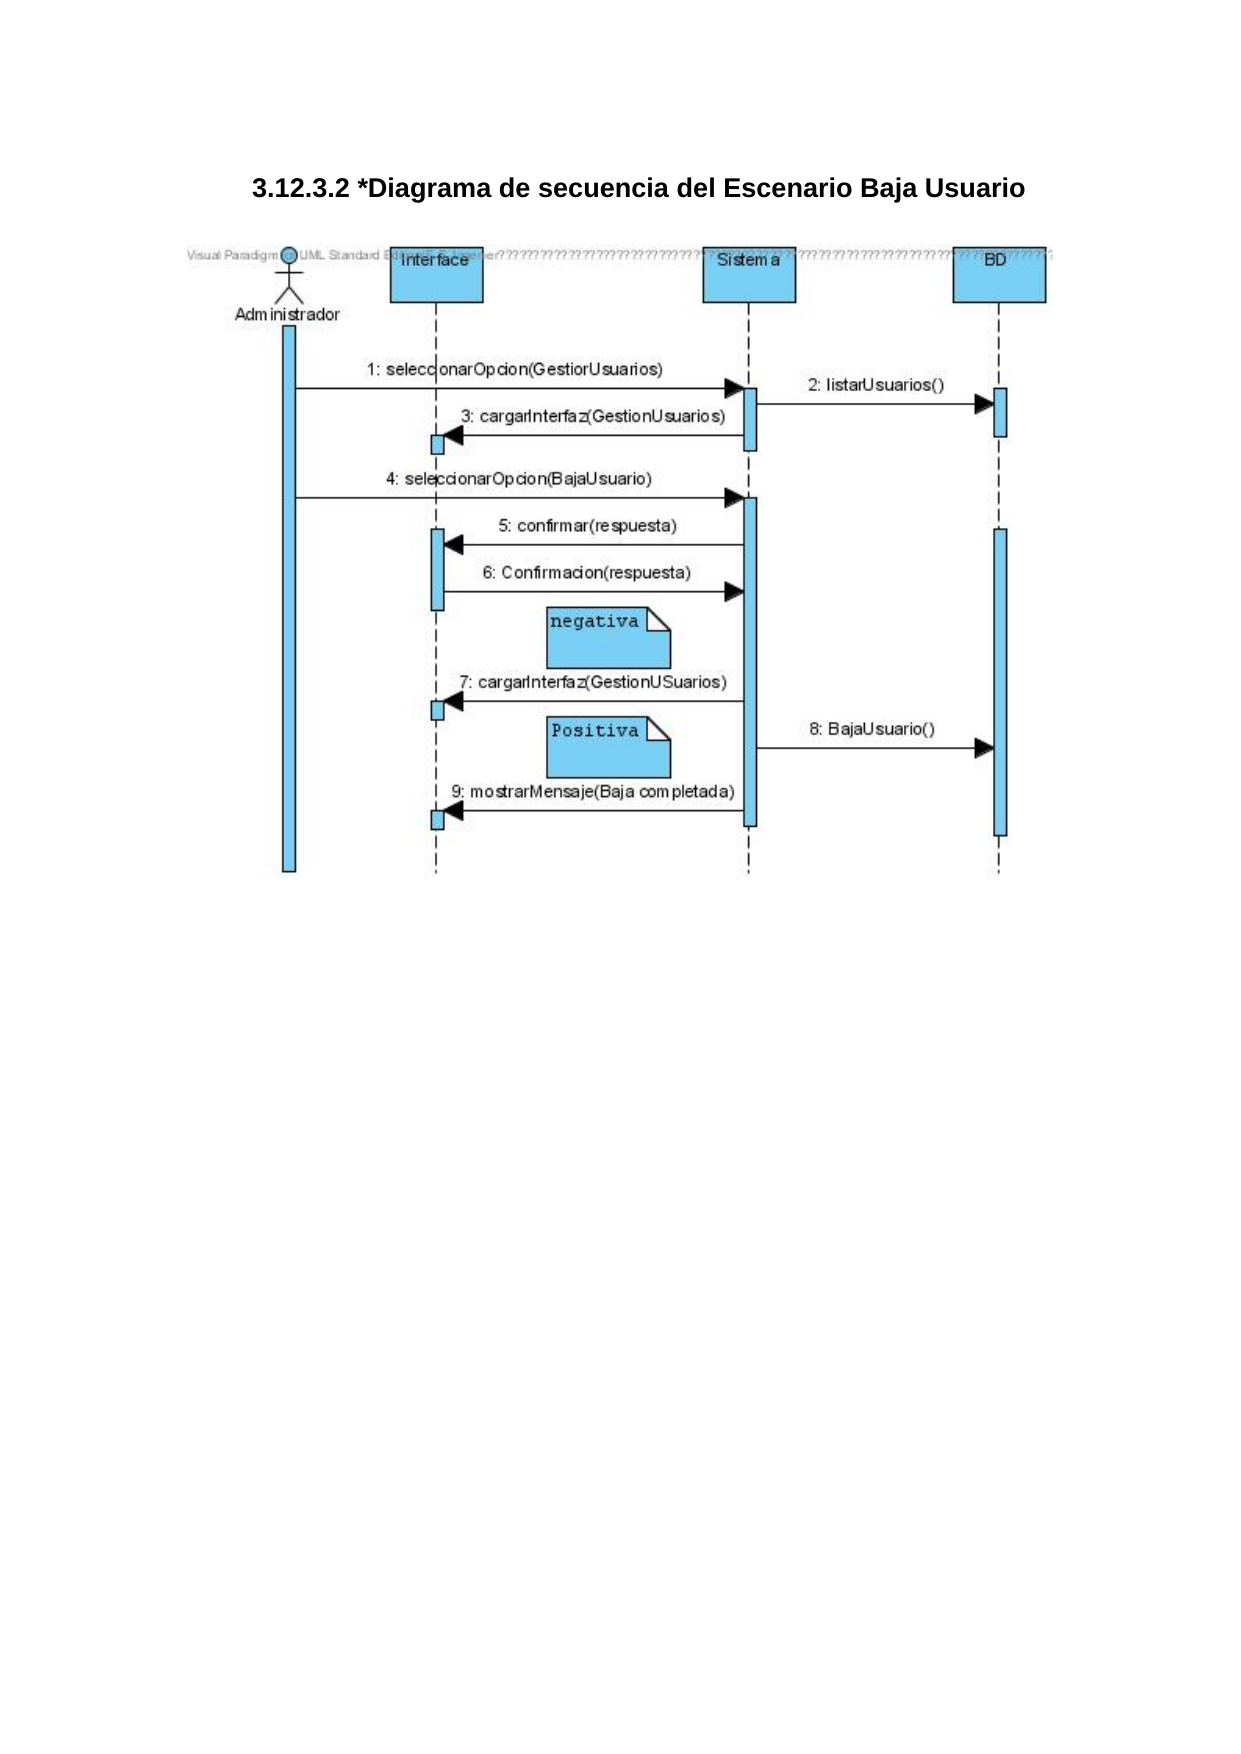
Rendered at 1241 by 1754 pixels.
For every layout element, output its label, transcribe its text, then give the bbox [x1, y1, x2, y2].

picture [187, 244, 1053, 879]
list *Diagrama de secuencia del Escenario Baja Usuario [244, 172, 1122, 203]
